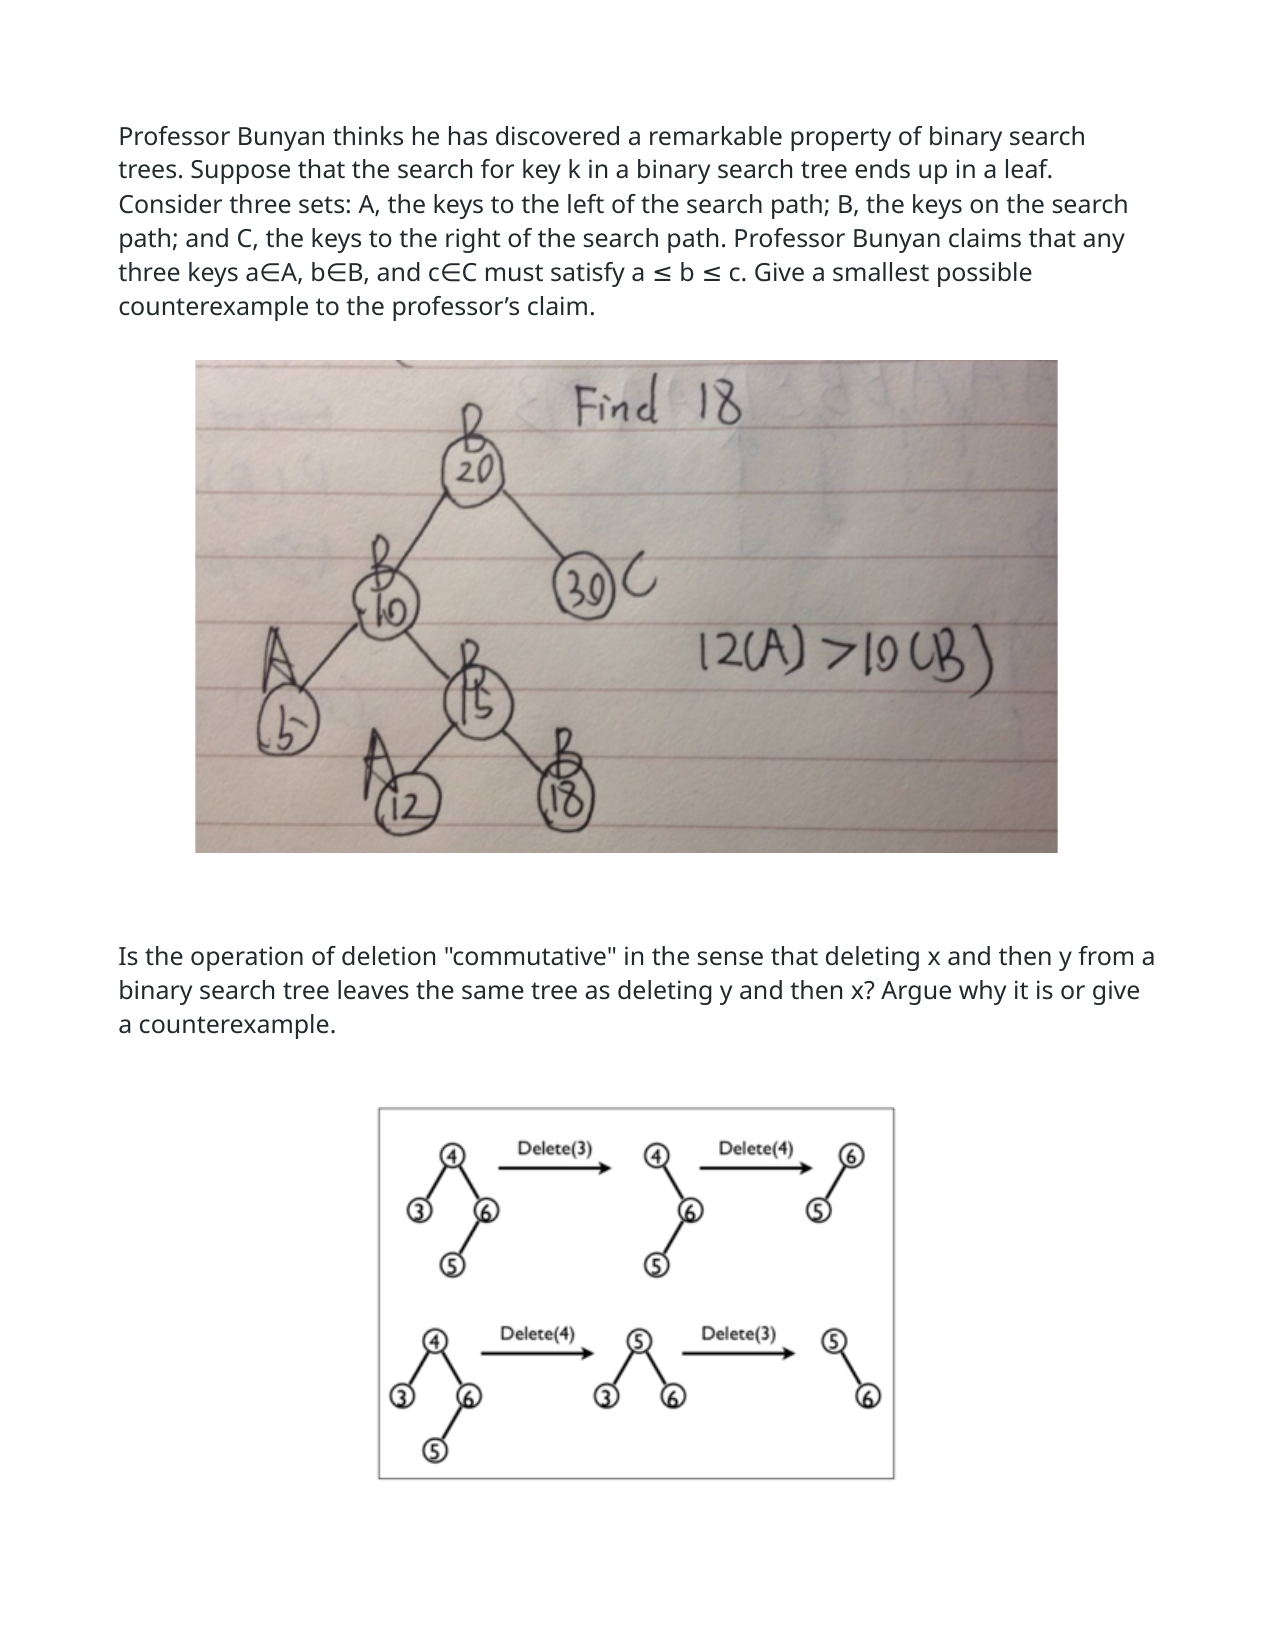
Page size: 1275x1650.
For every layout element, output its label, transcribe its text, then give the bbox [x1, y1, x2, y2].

text Is the operation of deletion "commutative" in the sense that deleting x and then y from a binary search tree leaves the same tree as deleting y and then x? Argue why it is or give a counterexample. [118, 939, 1157, 1041]
text Professor Bunyan thinks he has discovered a remarkable property of binary search trees. Suppose that the search for key k in a binary search tree ends up in a leaf. Consider three sets: A, the keys to the left of the search path; B, the keys on the search path; and C, the keys to the right of the search path. Professor Bunyan claims that any three keys a∈A, b∈B, and c∈C must satisfy a ≤ b ≤ c. Give a smallest possible counterexample to the professor’s claim. [118, 118, 1157, 322]
picture [371, 1098, 904, 1489]
picture [195, 360, 1058, 853]
